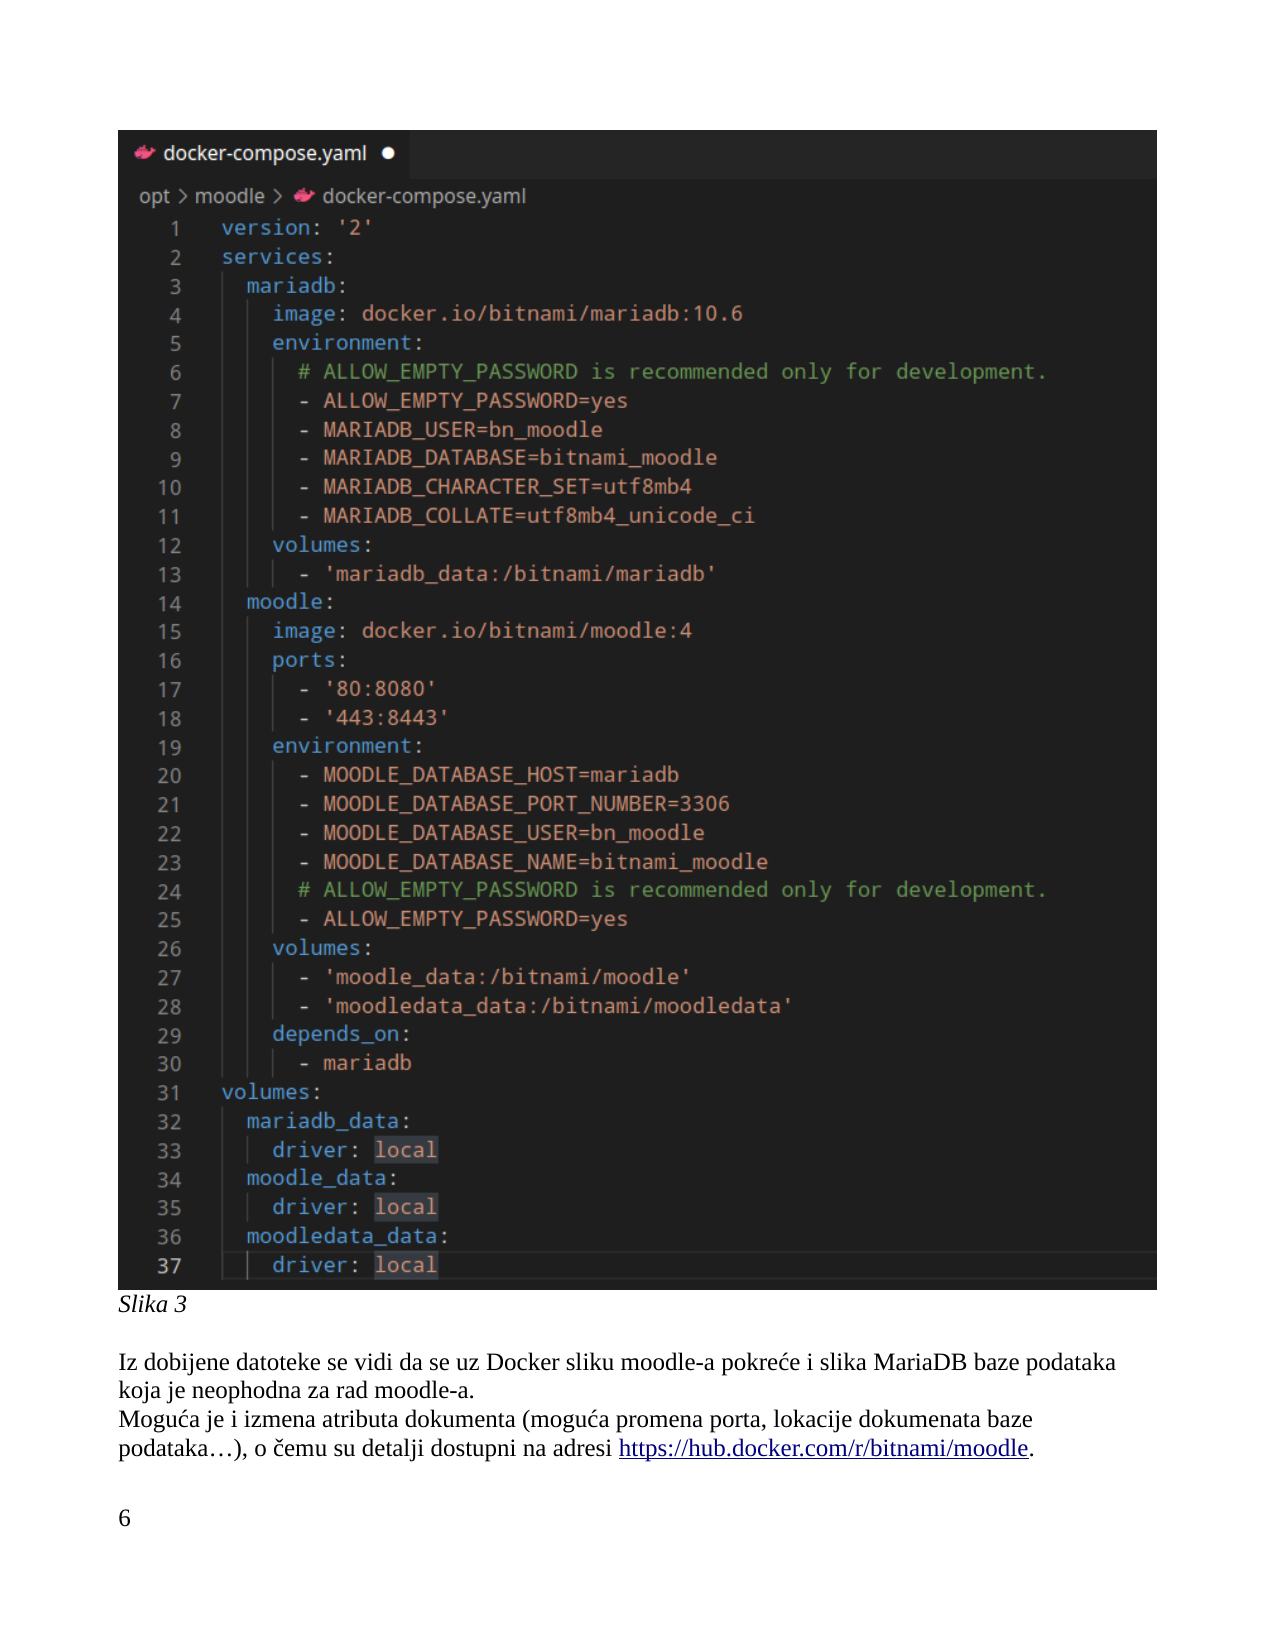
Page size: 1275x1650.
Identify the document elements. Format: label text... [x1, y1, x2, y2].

picture [118, 130, 1157, 1290]
text Slika 3 [118, 1290, 1157, 1318]
text Moguća je i izmena atributa dokumenta (moguća promena porta, lokacije dokumenata baze podataka…), o čemu su detalji dostupni na adresi https://hub.docker.com/r/bitnami/moodle. [118, 1404, 1157, 1462]
text Iz dobijene datoteke se vidi da se uz Docker sliku moodle-a pokreće i slika MariaDB baze podataka koja je neophodna za rad moodle-a. [118, 1347, 1157, 1404]
